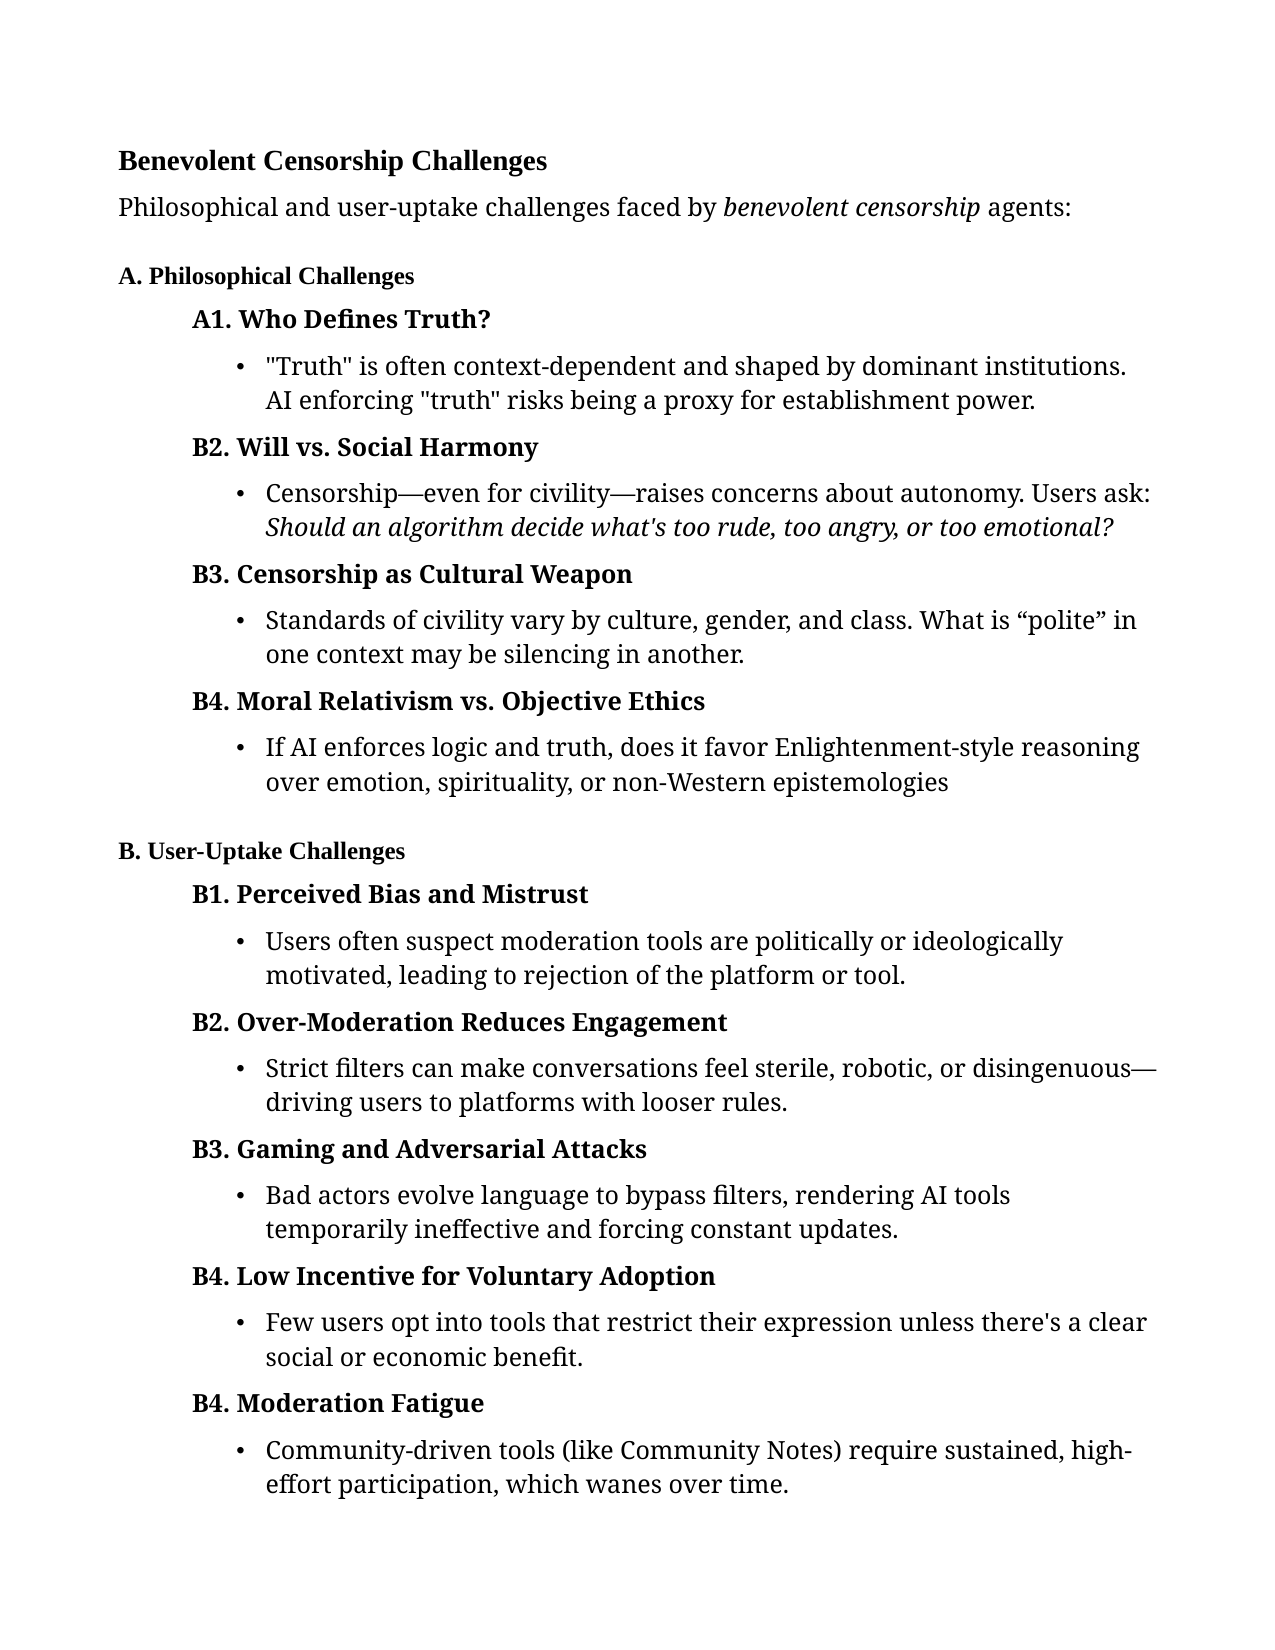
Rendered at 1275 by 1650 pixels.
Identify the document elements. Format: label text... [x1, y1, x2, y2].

list B4. Moral Relativism vs. Objective Ethics [162, 683, 1157, 718]
list B3. Gaming and Adversarial Attacks [162, 1131, 1157, 1165]
subtitle Benevolent Censorship Challenges [118, 143, 1157, 177]
list Standards of civility vary by culture, gender, and class. What is “polite” in one context may be silencing in another. [236, 603, 1157, 671]
list Strict filters can make conversations feel sterile, robotic, or disingenuous—driving users to platforms with looser rules. [236, 1051, 1157, 1119]
text Philosophical and user-uptake challenges faced by benevolent censorship agents: [118, 189, 1157, 223]
list Community-driven tools (like Community Notes) require sustained, high-effort participation, which wanes over time. [236, 1432, 1157, 1500]
list "Truth" is often context-dependent and shaped by dominant institutions. AI enforcing "truth" risks being a proxy for establishment power. [236, 348, 1157, 417]
subtitle A. Philosophical Challenges [118, 261, 1157, 289]
list B2. Over-Moderation Reduces Engagement [162, 1004, 1157, 1038]
list Users often suspect moderation tools are politically or ideologically motivated, leading to rejection of the platform or tool. [236, 923, 1157, 992]
list Few users opt into tools that restrict their expression unless there's a clear social or economic benefit. [236, 1305, 1157, 1373]
list B3. Censorship as Cultural Weapon [162, 556, 1157, 590]
list Bad actors evolve language to bypass filters, rendering AI tools temporarily ineffective and forcing constant updates. [236, 1178, 1157, 1246]
list B4. Moderation Fatigue [162, 1386, 1157, 1420]
subtitle B. User-Uptake Challenges [118, 836, 1157, 864]
list B1. Perceived Bias and Mistrust [162, 877, 1157, 911]
list A1. Who Defines Truth? [162, 302, 1157, 336]
list Censorship—even for civility—raises concerns about autonomy. Users ask: Should an algorithm decide what's too rude, too angry, or too emotional? [236, 476, 1157, 544]
list B2. Will vs. Social Harmony [162, 429, 1157, 463]
list If AI enforces logic and truth, does it favor Enlightenment-style reasoning over emotion, spirituality, or non-Western epistemologies [236, 730, 1157, 798]
list B4. Low Incentive for Voluntary Adoption [162, 1258, 1157, 1293]
